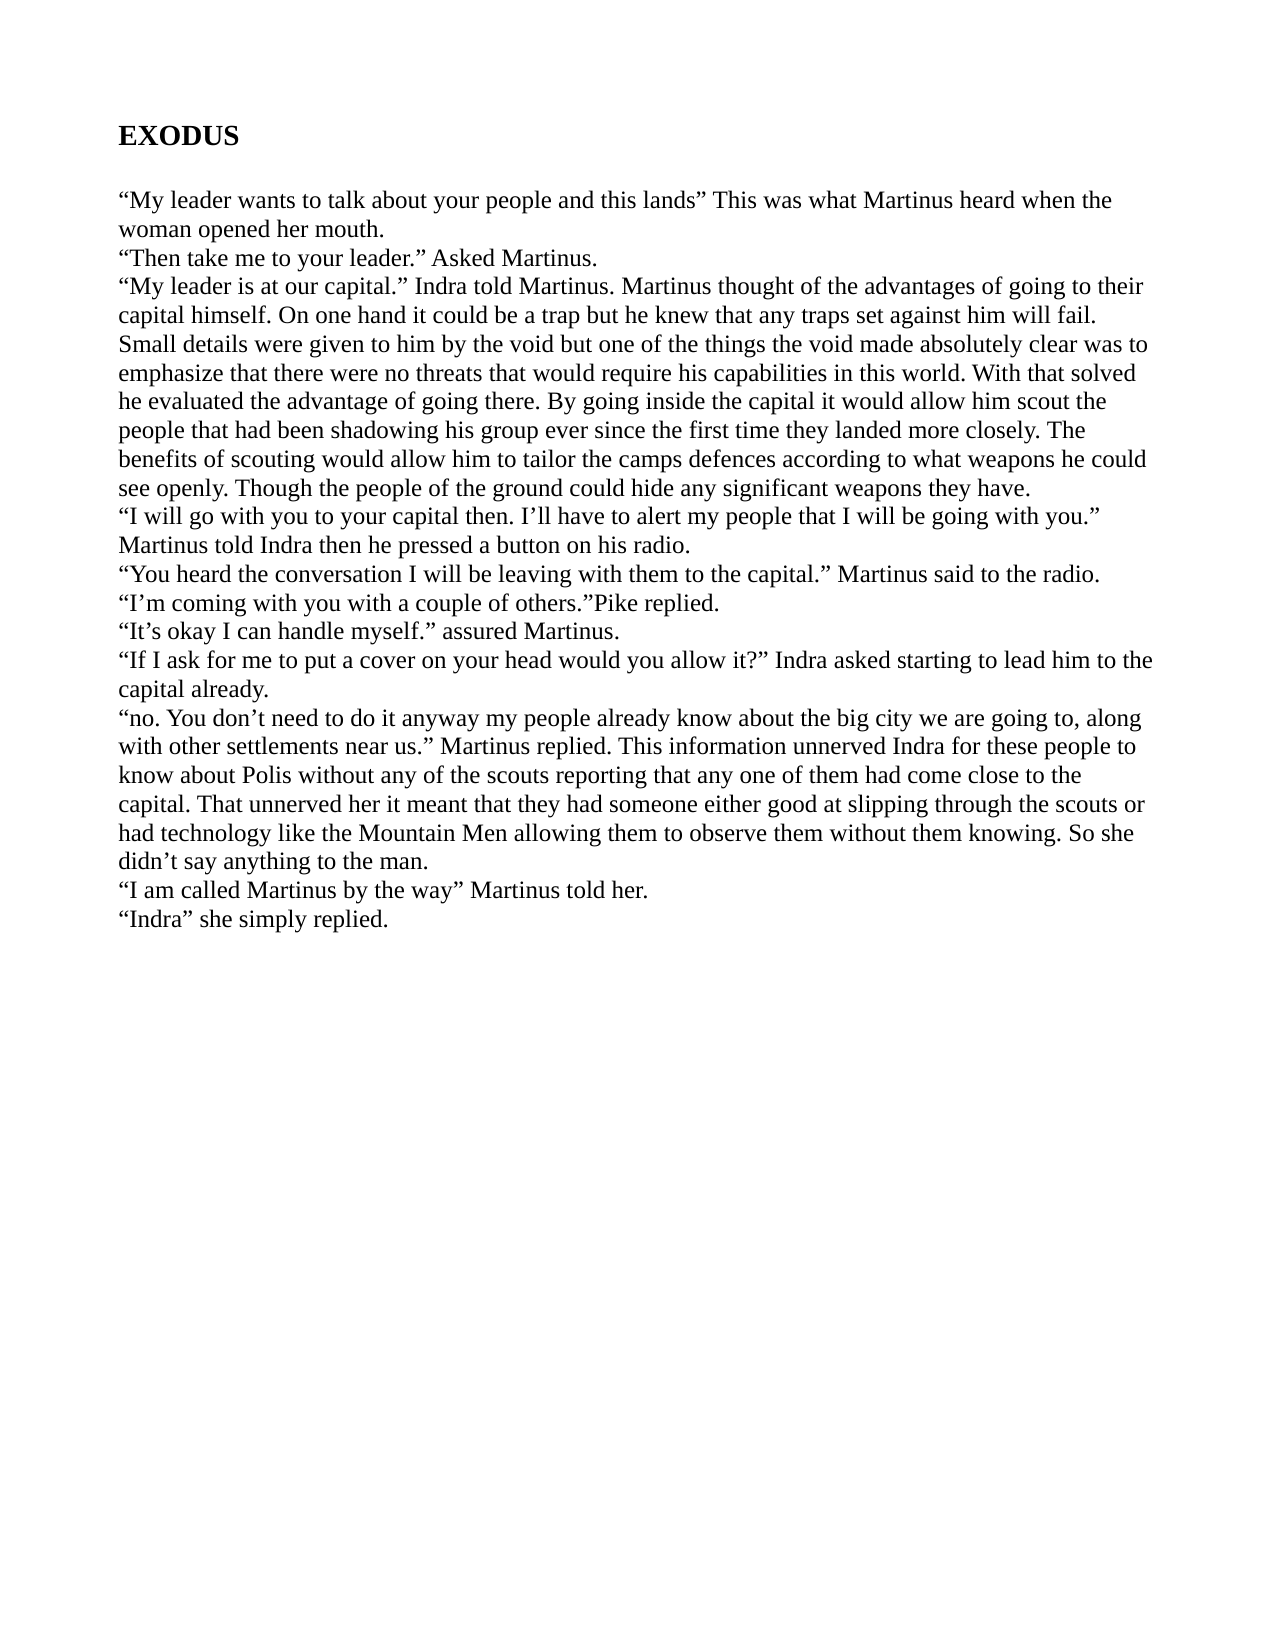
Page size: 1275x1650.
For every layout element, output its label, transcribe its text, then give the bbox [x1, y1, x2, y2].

text “I’m coming with you with a couple of others.”Pike replied. [118, 588, 1157, 616]
text “no. You don’t need to do it anyway my people already know about the big city we are going to, along with other settlements near us.” Martinus replied. This information unnerved Indra for these people to know about Polis without any of the scouts reporting that any one of them had come close to the capital. That unnerved her it meant that they had someone either good at slipping through the scouts or had technology like the Mountain Men allowing them to observe them without them knowing. So she didn’t say anything to the man. [118, 703, 1157, 875]
text “You heard the conversation I will be leaving with them to the capital.” Martinus said to the radio. [118, 559, 1157, 588]
text EXODUS [118, 118, 1157, 152]
text “My leader wants to talk about your people and this lands” This was what Martinus heard when the woman opened her mouth. [118, 185, 1157, 243]
text “My leader is at our capital.” Indra told Martinus. Martinus thought of the advantages of going to their capital himself. On one hand it could be a trap but he knew that any traps set against him will fail. Small details were given to him by the void but one of the things the void made absolutely clear was to emphasize that there were no threats that would require his capabilities in this world. With that solved he evaluated the advantage of going there. By going inside the capital it would allow him scout the people that had been shadowing his group ever since the first time they landed more closely. The benefits of scouting would allow him to tailor the camps defences according to what weapons he could see openly. Though the people of the ground could hide any significant weapons they have. [118, 271, 1157, 501]
text “If I ask for me to put a cover on your head would you allow it?” Indra asked starting to lead him to the capital already. [118, 645, 1157, 703]
text “Indra” she simply replied. [118, 904, 1157, 933]
text “Then take me to your leader.” Asked Martinus. [118, 243, 1157, 271]
text “It’s okay I can handle myself.” assured Martinus. [118, 616, 1157, 645]
text “I will go with you to your capital then. I’ll have to alert my people that I will be going with you.” Martinus told Indra then he pressed a button on his radio. [118, 501, 1157, 559]
text “I am called Martinus by the way” Martinus told her. [118, 875, 1157, 904]
